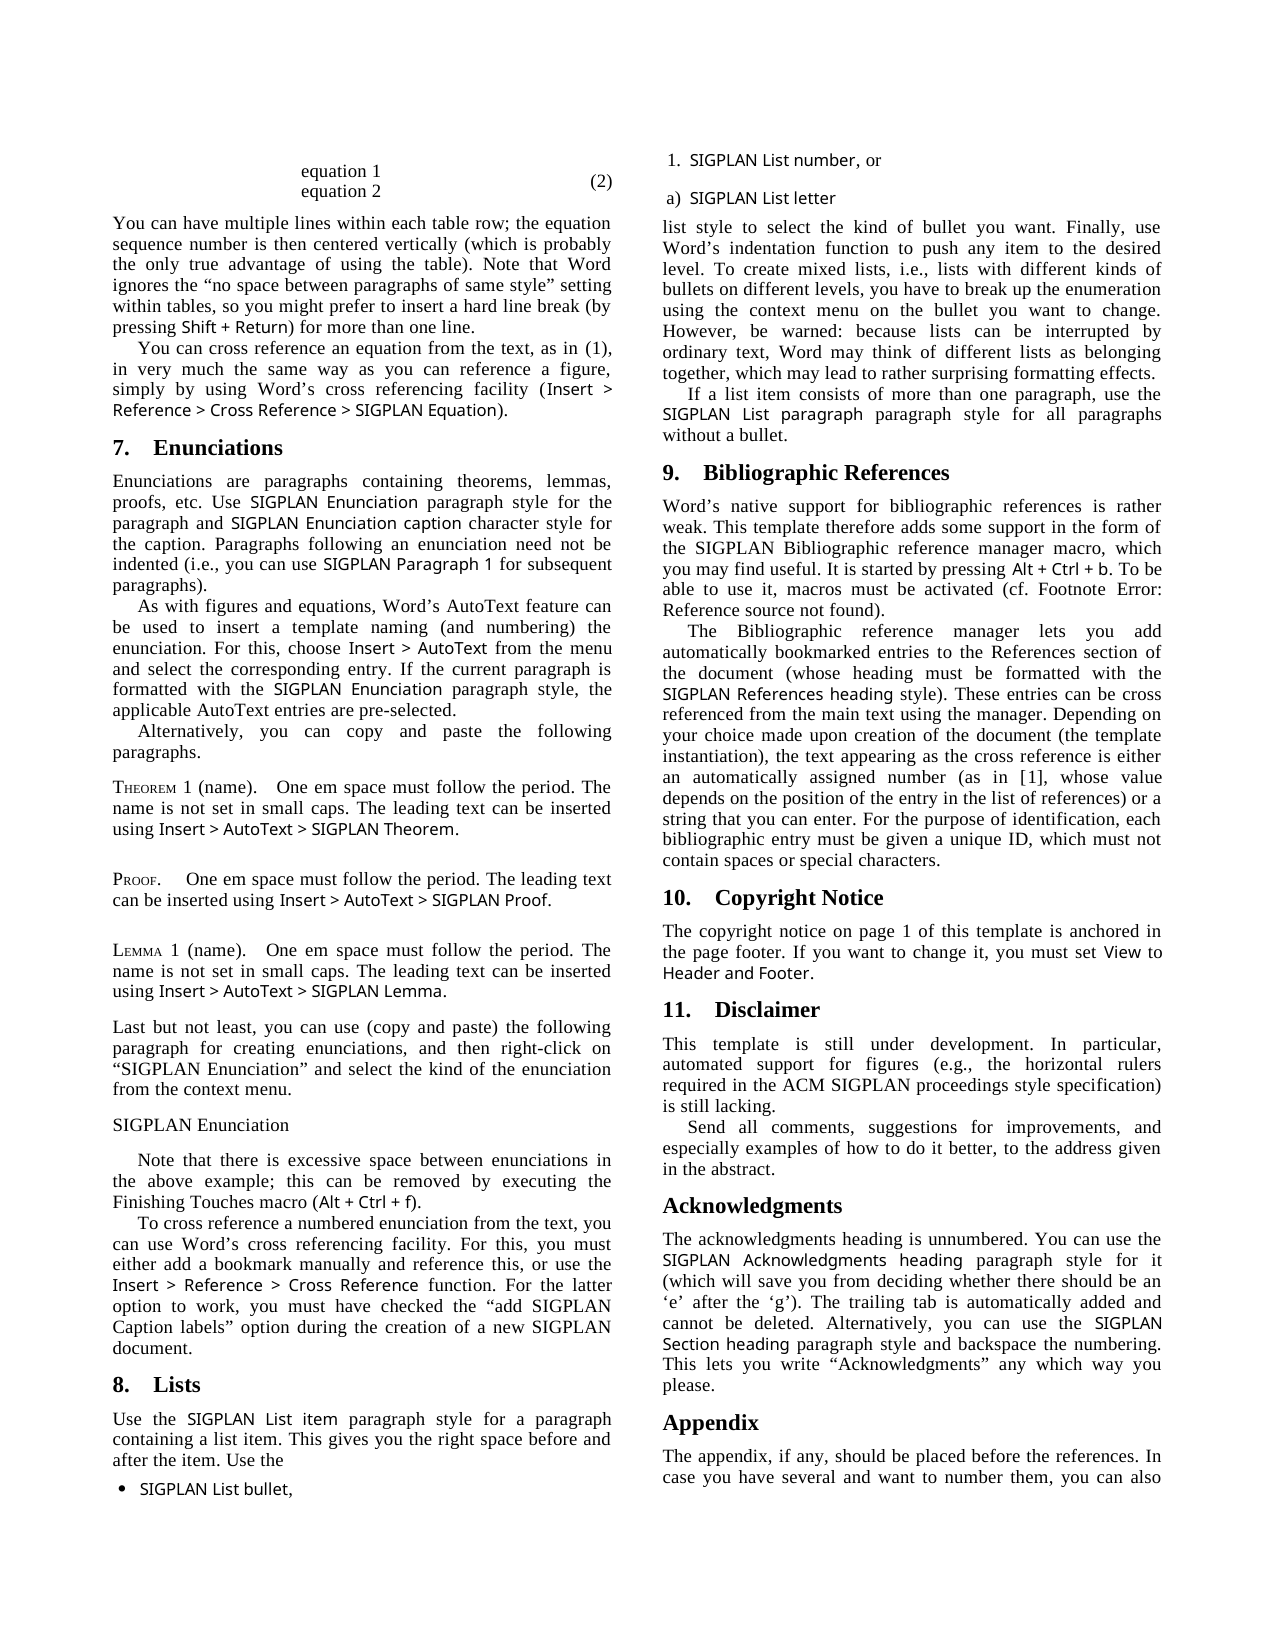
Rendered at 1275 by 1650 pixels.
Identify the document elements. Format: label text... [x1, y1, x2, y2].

text SIGPLAN Enunciation [112, 1114, 612, 1135]
text As with figures and equations, Word’s AutoText feature can be used to insert a template naming (and numbering) the enunciation. For this, choose Insert > AutoText from the menu and select the corresponding entry. If the current paragraph is formatted with the SIGPLAN Enunciation paragraph style, the applicable AutoText entries are pre-selected. [112, 596, 612, 721]
text Proof. One em space must follow the period. The leading text can be inserted using Insert > AutoText > SIGPLAN Proof. [112, 869, 612, 910]
subtitle Enunciations [112, 433, 612, 460]
text The copyright notice on page 1 of this template is anchored in the page footer. If you want to change it, you must set View to Header and Footer. [662, 921, 1162, 983]
text Theorem 1 (name). One em space must follow the period. The name is not set in small caps. The leading text can be inserted using Insert > AutoText > SIGPLAN Theorem. [112, 777, 612, 839]
text You can cross reference an equation from the text, as in (1), in very much the same way as you can reference a figure, simply by using Word’s cross referencing facility (Insert > Reference > Cross Reference > SIGPLAN Equation). [112, 337, 612, 421]
text This template is still under development. In particular, automated support for figures (e.g., the horizontal rulers required in the ACM SIGPLAN proceedings style specification) is still lacking. [662, 1033, 1162, 1117]
list SIGPLAN List letter [681, 187, 1162, 208]
text Send all comments, suggestions for improvements, and especially examples of how to do it better, to the address given in the abstract. [662, 1117, 1162, 1179]
subtitle Bibliographic References [662, 458, 1162, 485]
text list style to select the kind of bullet you want. Finally, use Word’s indentation function to push any item to the desired level. To create mixed lists, i.e., lists with different kinds of bullets on different levels, you have to break up the enumeration using the context menu on the bullet you want to change. However, be warned: because lists can be interrupted by ordinary text, Word may think of different lists as belonging together, which may lead to rather surprising formatting effects. [662, 217, 1162, 383]
text Note that there is excessive space between enunciations in the above example; this can be removed by executing the Finishing Touches macro (Alt + Ctrl + f). [112, 1150, 612, 1212]
text The appendix, if any, should be placed before the references. In case you have several and want to number them, you can also [662, 1446, 1162, 1487]
text Lemma 1 (name). One em space must follow the period. The name is not set in small caps. The leading text can be inserted using Insert > AutoText > SIGPLAN Lemma. [112, 939, 612, 1002]
table_header equation 1 equation 2 [113, 150, 569, 212]
list SIGPLAN List bullet, [119, 1479, 612, 1500]
text You can have multiple lines within each table row; the equation sequence number is then centered vertically (which is probably the only true advantage of using the table). Note that Word ignores the “no space between paragraphs of same style” setting within tables, so you might prefer to insert a hard line break (by pressing Shift + Return) for more than one line. [112, 212, 612, 337]
list SIGPLAN List number, or [681, 150, 1162, 171]
text Enunciations are paragraphs containing theorems, lemmas, proofs, etc. Use SIGPLAN Enunciation paragraph style for the paragraph and SIGPLAN Enunciation caption character style for the caption. Paragraphs following an enunciation need not be indented (i.e., you can use SIGPLAN Paragraph 1 for subsequent paragraphs). [112, 471, 612, 596]
text Word’s native support for bibliographic references is rather weak. This template therefore adds some support in the form of the SIGPLAN Bibliographic reference manager macro, which you may find useful. It is started by pressing Alt + Ctrl + b. To be able to use it, macros must be activated (cf. Footnote Fehler: Referenz nicht gefunden). [662, 496, 1162, 621]
text The acknowledgments heading is unnumbered. You can use the SIGPLAN Acknowledgments heading paragraph style for it (which will save you from deciding whether there should be an ‘e’ after the ‘g’). The trailing tab is automatically added and cannot be deleted. Alternatively, you can use the SIGPLAN Section heading paragraph style and backspace the numbering. This lets you write “Acknowledgments” any which way you please. [662, 1229, 1162, 1396]
text Use the SIGPLAN List item paragraph style for a paragraph containing a list item. This gives you the right space before and after the item. Use the [112, 1408, 612, 1471]
subtitle Copyright Notice [662, 883, 1162, 910]
text If a list item consists of more than one paragraph, use the SIGPLAN List paragraph paragraph style for all paragraphs without a bullet. [662, 383, 1162, 446]
text Alternatively, you can copy and paste the following paragraphs. [112, 721, 612, 762]
subtitle Lists [112, 1371, 612, 1398]
table_header (2) [569, 150, 612, 212]
text The Bibliographic reference manager lets you add automatically bookmarked entries to the References section of the document (whose heading must be formatted with the SIGPLAN References heading style). These entries can be cross referenced from the main text using the manager. Depending on your choice made upon creation of the document (the template instantiation), the text appearing as the cross reference is either an automatically assigned number (as in [1], whose value depends on the position of the entry in the list of references) or a string that you can enter. For the purpose of identification, each bibliographic entry must be given a unique ID, which must not contain spaces or special characters. [662, 621, 1162, 871]
text To cross reference a numbered enunciation from the text, you can use Word’s cross referencing facility. For this, you must either add a bookmark manually and reference this, or use the Insert > Reference > Cross Reference function. For the latter option to work, you must have checked the “add SIGPLAN Caption labels” option during the creation of a new SIGPLAN document. [112, 1212, 612, 1358]
text Last but not least, you can use (copy and paste) the following paragraph for creating enunciations, and then right-click on “SIGPLAN Enunciation” and select the kind of the enunciation from the context menu. [112, 1017, 612, 1100]
subtitle Disclaimer [662, 996, 1162, 1023]
